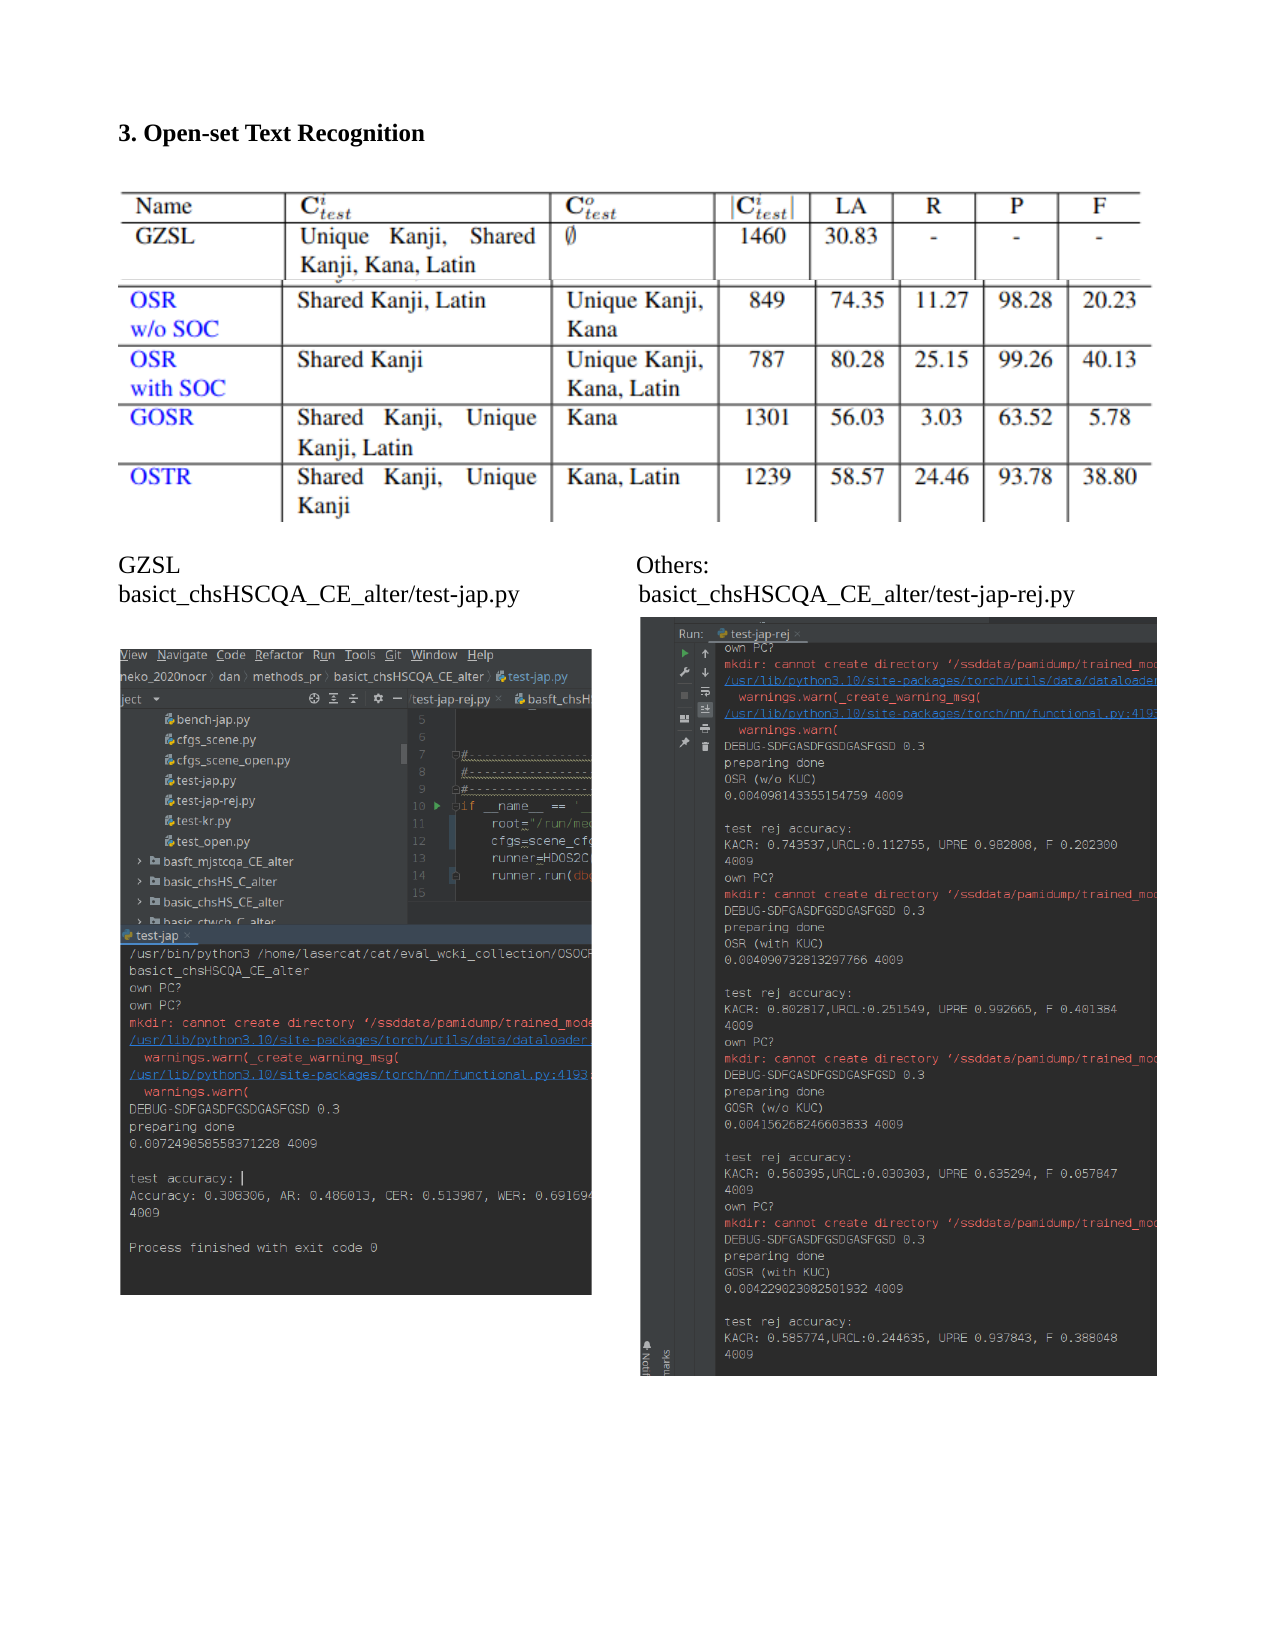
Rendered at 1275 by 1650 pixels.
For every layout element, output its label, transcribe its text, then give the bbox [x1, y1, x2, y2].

text GZSL Others: [118, 550, 1157, 579]
text basict_chsHSCQA_CE_alter/test-jap.py basict_chsHSCQA_CE_alter/test-jap-rej.py [118, 579, 1157, 607]
picture [120, 649, 592, 1295]
picture [118, 175, 1157, 522]
picture [640, 617, 1157, 1376]
text 3. Open-set Text Recognition [118, 118, 1157, 147]
